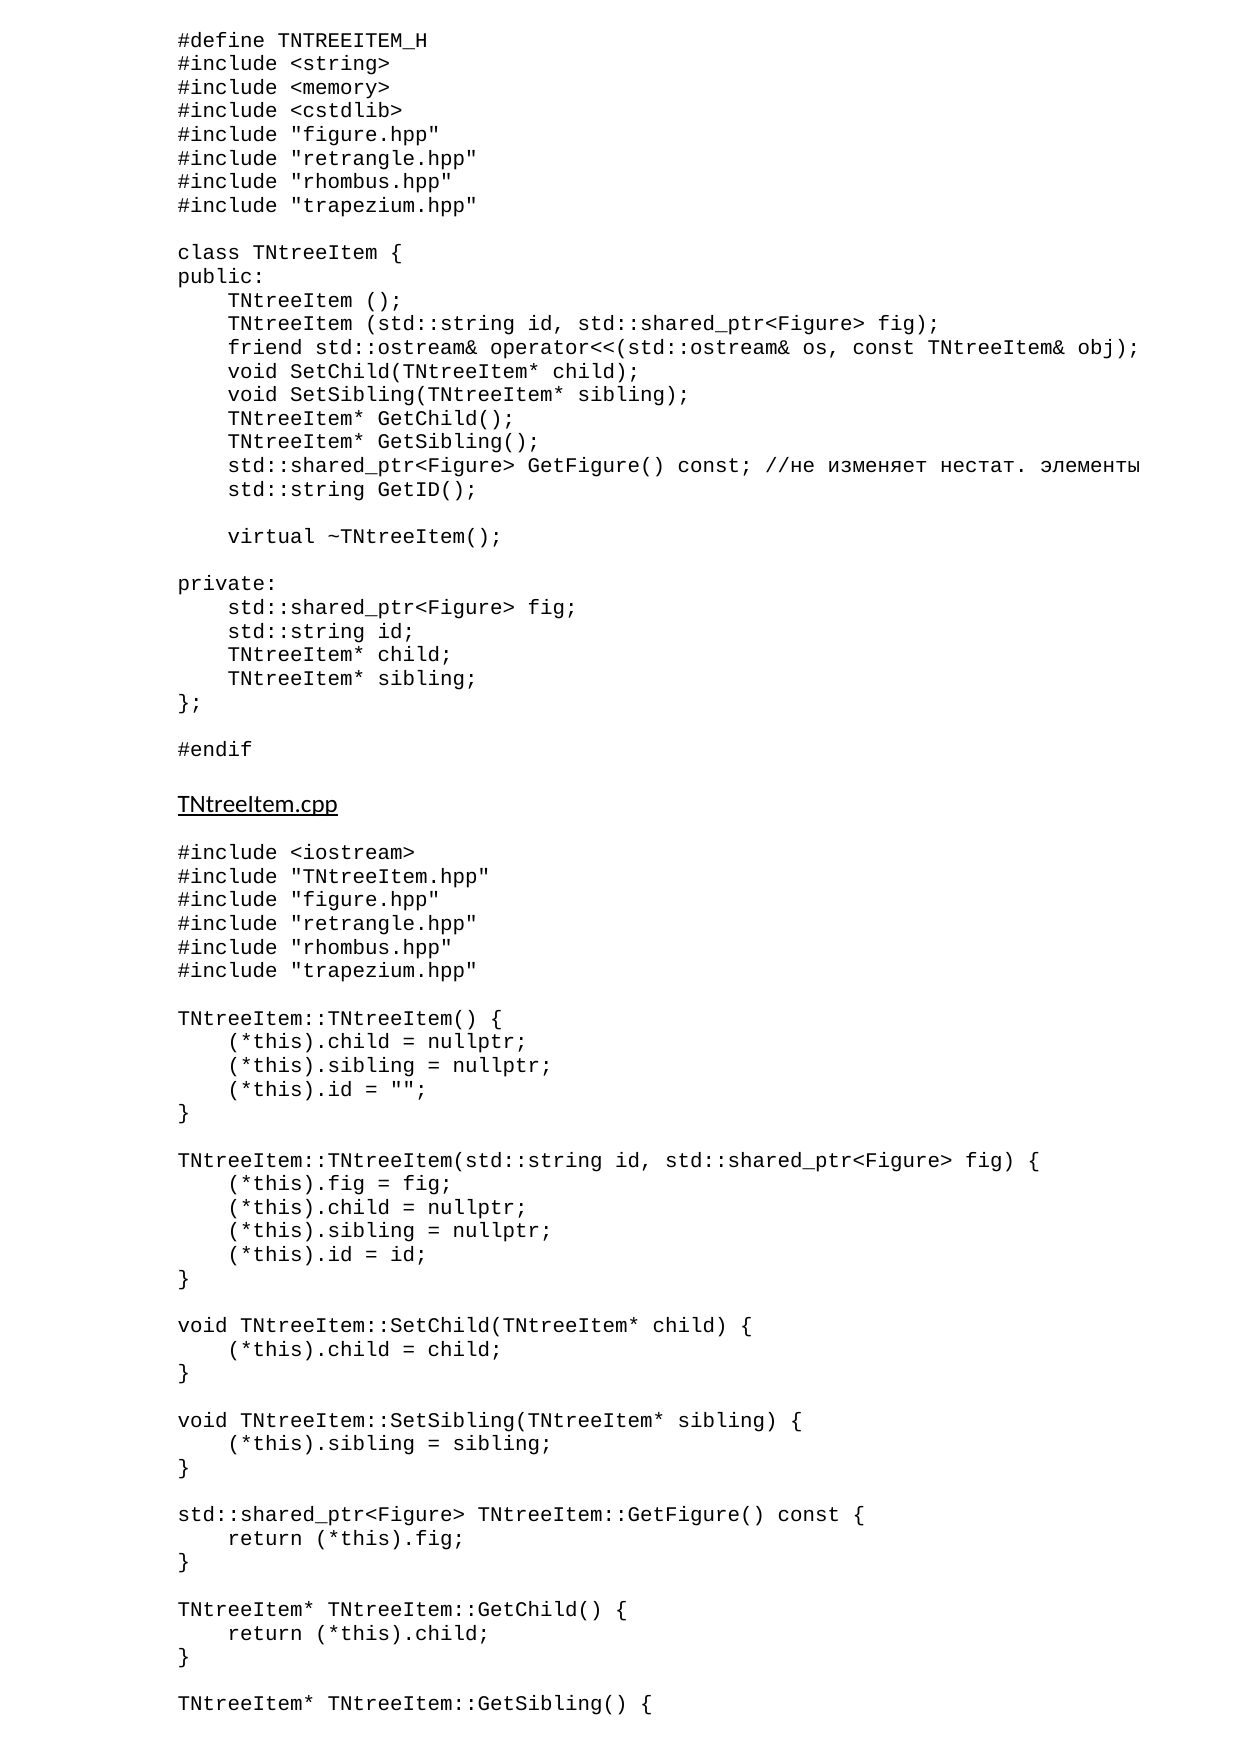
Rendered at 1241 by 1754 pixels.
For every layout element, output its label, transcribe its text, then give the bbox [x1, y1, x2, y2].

text void SetSibling(TNtreeItem* sibling); [177, 384, 1152, 408]
text std::shared_ptr<Figure> fig; [177, 597, 1152, 621]
text #include "rhombus.hpp" [177, 171, 1152, 195]
text private: [177, 573, 1152, 597]
text } [177, 1362, 1152, 1386]
text TNtreeItem (); [177, 290, 1152, 313]
text } [177, 1457, 1152, 1481]
text #include <memory> [177, 77, 1152, 101]
text } [177, 1102, 1152, 1126]
text (*this).fig = fig; [177, 1173, 1152, 1197]
text TNtreeItem.cpp [177, 788, 1152, 818]
text return (*this).child; [177, 1622, 1152, 1646]
text (*this).child = nullptr; [177, 1197, 1152, 1221]
text (*this).id = id; [177, 1244, 1152, 1268]
text std::shared_ptr<Figure> GetFigure() const; //не изменяет нестат. элементы [177, 455, 1152, 479]
text #include "trapezium.hpp" [177, 960, 1152, 984]
text TNtreeItem::TNtreeItem() { [177, 1008, 1152, 1031]
text #include "retrangle.hpp" [177, 148, 1152, 171]
text #define TNTREEITEM_H [177, 29, 1152, 53]
text class TNtreeItem { [177, 242, 1152, 266]
text virtual ~TNtreeItem(); [177, 526, 1152, 550]
text #include <iostream> [177, 842, 1152, 866]
text #include "retrangle.hpp" [177, 913, 1152, 937]
text void SetChild(TNtreeItem* child); [177, 361, 1152, 384]
text #include "figure.hpp" [177, 889, 1152, 913]
text (*this).id = ""; [177, 1079, 1152, 1102]
text friend std::ostream& operator<<(std::ostream& os, const TNtreeItem& obj); [177, 337, 1152, 361]
text public: [177, 266, 1152, 290]
text } [177, 1552, 1152, 1575]
text (*this).sibling = nullptr; [177, 1221, 1152, 1244]
text #include "trapezium.hpp" [177, 195, 1152, 219]
text (*this).child = child; [177, 1339, 1152, 1362]
text TNtreeItem* GetChild(); [177, 408, 1152, 432]
text void TNtreeItem::SetSibling(TNtreeItem* sibling) { [177, 1410, 1152, 1433]
text (*this).sibling = sibling; [177, 1433, 1152, 1457]
text #include "rhombus.hpp" [177, 937, 1152, 960]
text } [177, 1646, 1152, 1670]
text std::string id; [177, 621, 1152, 644]
text void TNtreeItem::SetChild(TNtreeItem* child) { [177, 1315, 1152, 1339]
text #include <cstdlib> [177, 101, 1152, 124]
text TNtreeItem* sibling; [177, 668, 1152, 692]
text #include <string> [177, 53, 1152, 77]
text }; [177, 692, 1152, 715]
text #endif [177, 739, 1152, 763]
text TNtreeItem::TNtreeItem(std::string id, std::shared_ptr<Figure> fig) { [177, 1149, 1152, 1173]
text TNtreeItem* TNtreeItem::GetChild() { [177, 1599, 1152, 1622]
text return (*this).fig; [177, 1528, 1152, 1552]
text #include "TNtreeItem.hpp" [177, 866, 1152, 889]
text (*this).child = nullptr; [177, 1031, 1152, 1055]
text TNtreeItem (std::string id, std::shared_ptr<Figure> fig); [177, 313, 1152, 337]
text #include "figure.hpp" [177, 124, 1152, 148]
text std::shared_ptr<Figure> TNtreeItem::GetFigure() const { [177, 1504, 1152, 1528]
text std::string GetID(); [177, 479, 1152, 502]
text } [177, 1268, 1152, 1291]
text (*this).sibling = nullptr; [177, 1055, 1152, 1079]
text TNtreeItem* TNtreeItem::GetSibling() { [177, 1693, 1152, 1717]
text TNtreeItem* child; [177, 644, 1152, 668]
text TNtreeItem* GetSibling(); [177, 432, 1152, 455]
